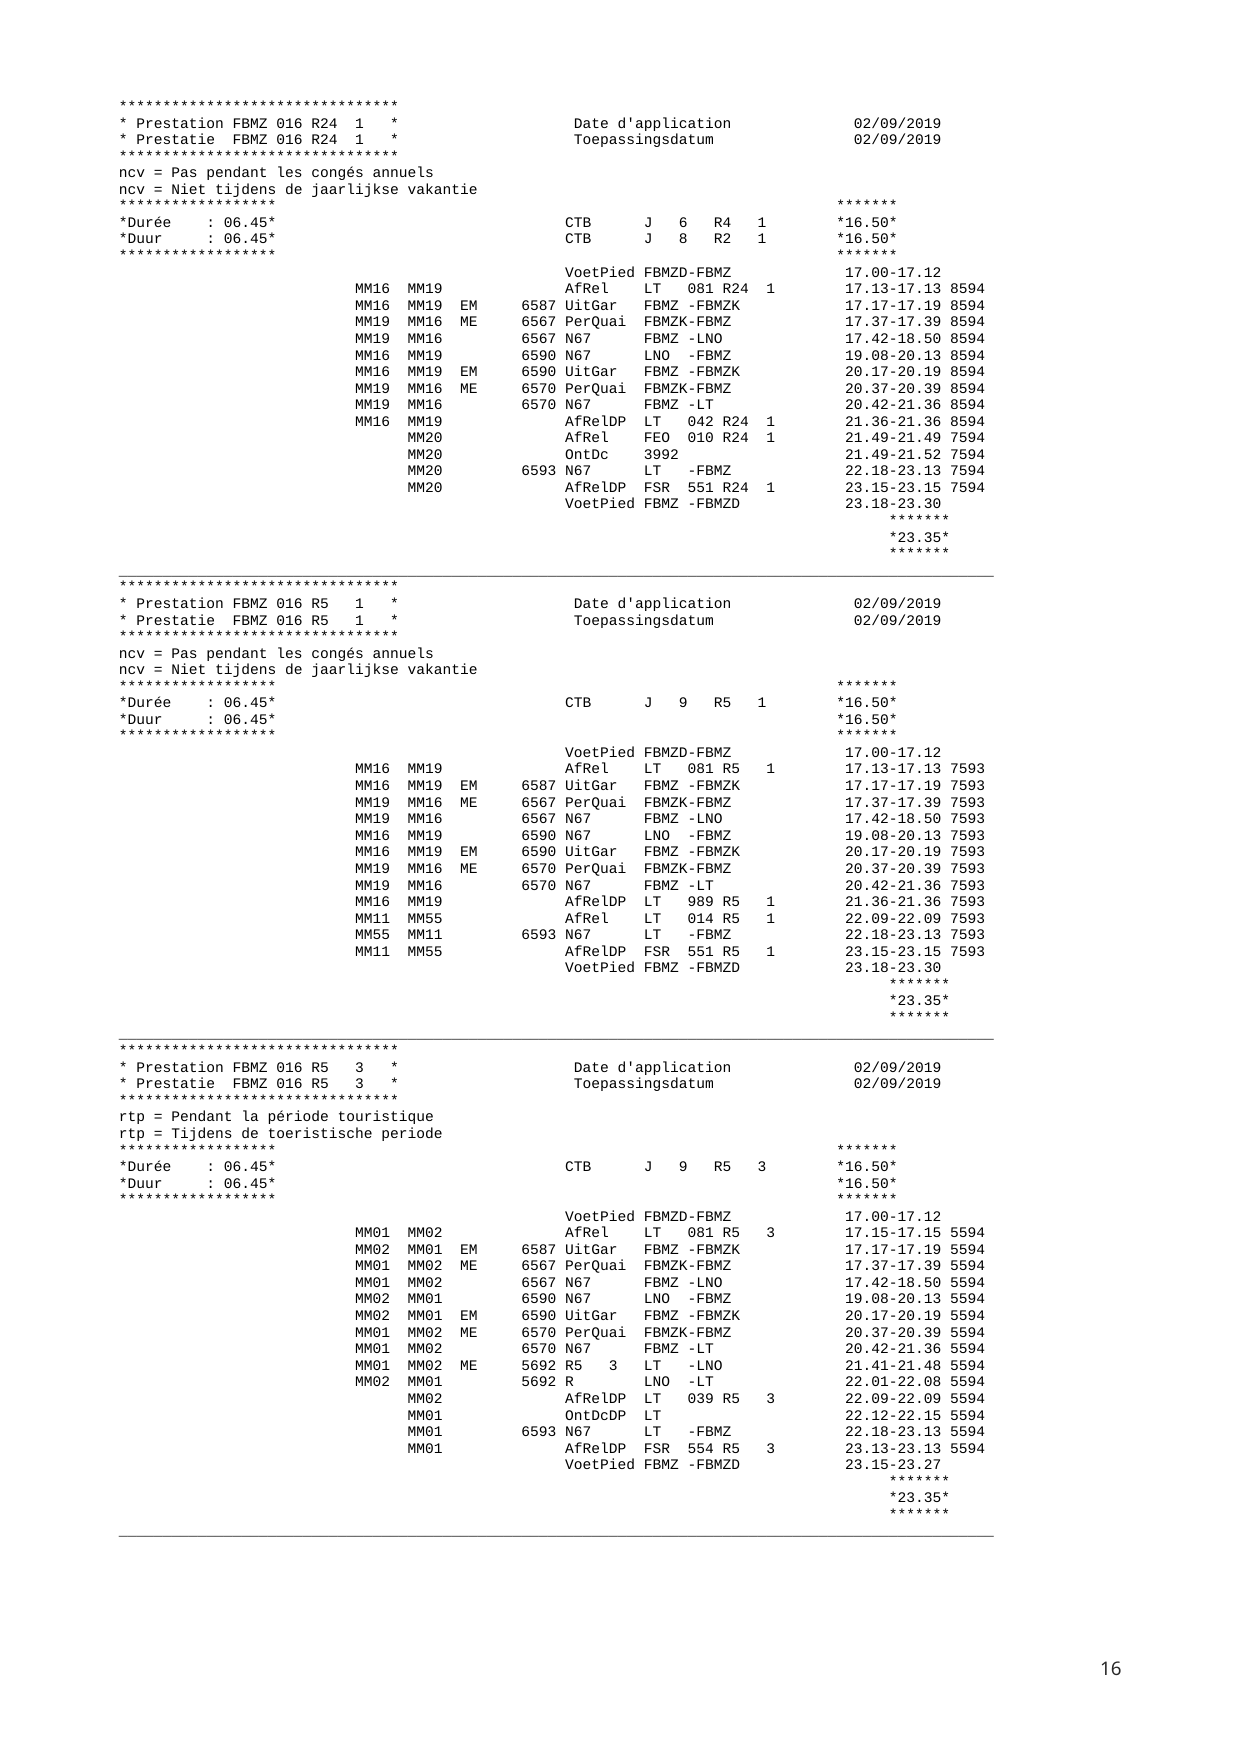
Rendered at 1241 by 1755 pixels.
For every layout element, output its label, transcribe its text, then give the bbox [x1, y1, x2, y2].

text ******************************** * Prestation FBMZ 016 R5 1 * Date d'application 02/09/2019 * Prestatie FBMZ 016 R5 1 * Toepassingsdatum 02/09/2019 ******************************** ncv = Pas pendant les congés annuels ncv = Niet tijdens de jaarlijkse vakantie ****************** ******* *Durée : 06.45* CTB J 9 R5 1 *16.50* *Duur : 06.45* *16.50* ****************** ******* VoetPied FBMZD-FBMZ 17.00-17.12 MM16 MM19 AfRel LT 081 R5 1 17.13-17.13 7593 MM16 MM19 EM 6587 UitGar FBMZ -FBMZK 17.17-17.19 7593 MM19 MM16 ME 6567 PerQuai FBMZK-FBMZ 17.37-17.39 7593 MM19 MM16 6567 N67 FBMZ -LNO 17.42-18.50 7593 MM16 MM19 6590 N67 LNO -FBMZ 19.08-20.13 7593 MM16 MM19 EM 6590 UitGar FBMZ -FBMZK 20.17-20.19 7593 MM19 MM16 ME 6570 PerQuai FBMZK-FBMZ 20.37-20.39 7593 MM19 MM16 6570 N67 FBMZ -LT 20.42-21.36 7593 MM16 MM19 AfRelDP LT 989 R5 1 21.36-21.36 7593 MM11 MM55 AfRel LT 014 R5 1 22.09-22.09 7593 MM55 MM11 6593 N67 LT -FBMZ 22.18-23.13 7593 MM11 MM55 AfRelDP FSR 551 R5 1 23.15-23.15 7593 VoetPied FBMZ -FBMZD 23.18-23.30 ******* *23.35* ******* ____________________________________________________________________________________________________ [119, 579, 1122, 1043]
text ******************************** * Prestation FBMZ 016 R24 1 * Date d'application 02/09/2019 * Prestatie FBMZ 016 R24 1 * Toepassingsdatum 02/09/2019 ******************************** ncv = Pas pendant les congés annuels ncv = Niet tijdens de jaarlijkse vakantie ****************** ******* *Durée : 06.45* CTB J 6 R4 1 *16.50* *Duur : 06.45* CTB J 8 R2 1 *16.50* ****************** ******* VoetPied FBMZD-FBMZ 17.00-17.12 MM16 MM19 AfRel LT 081 R24 1 17.13-17.13 8594 MM16 MM19 EM 6587 UitGar FBMZ -FBMZK 17.17-17.19 8594 MM19 MM16 ME 6567 PerQuai FBMZK-FBMZ 17.37-17.39 8594 MM19 MM16 6567 N67 FBMZ -LNO 17.42-18.50 8594 MM16 MM19 6590 N67 LNO -FBMZ 19.08-20.13 8594 MM16 MM19 EM 6590 UitGar FBMZ -FBMZK 20.17-20.19 8594 MM19 MM16 ME 6570 PerQuai FBMZK-FBMZ 20.37-20.39 8594 MM19 MM16 6570 N67 FBMZ -LT 20.42-21.36 8594 MM16 MM19 AfRelDP LT 042 R24 1 21.36-21.36 8594 MM20 AfRel FEO 010 R24 1 21.49-21.49 7594 MM20 OntDc 3992 21.49-21.52 7594 MM20 6593 N67 LT -FBMZ 22.18-23.13 7594 MM20 AfRelDP FSR 551 R24 1 23.15-23.15 7594 VoetPied FBMZ -FBMZD 23.18-23.30 ******* *23.35* ******* ____________________________________________________________________________________________________ [119, 99, 1122, 579]
text ******************************** * Prestation FBMZ 016 R5 3 * Date d'application 02/09/2019 * Prestatie FBMZ 016 R5 3 * Toepassingsdatum 02/09/2019 ******************************** rtp = Pendant la période touristique rtp = Tijdens de toeristische periode ****************** ******* *Durée : 06.45* CTB J 9 R5 3 *16.50* *Duur : 06.45* *16.50* ****************** ******* VoetPied FBMZD-FBMZ 17.00-17.12 MM01 MM02 AfRel LT 081 R5 3 17.15-17.15 5594 MM02 MM01 EM 6587 UitGar FBMZ -FBMZK 17.17-17.19 5594 MM01 MM02 ME 6567 PerQuai FBMZK-FBMZ 17.37-17.39 5594 MM01 MM02 6567 N67 FBMZ -LNO 17.42-18.50 5594 MM02 MM01 6590 N67 LNO -FBMZ 19.08-20.13 5594 MM02 MM01 EM 6590 UitGar FBMZ -FBMZK 20.17-20.19 5594 MM01 MM02 ME 6570 PerQuai FBMZK-FBMZ 20.37-20.39 5594 MM01 MM02 6570 N67 FBMZ -LT 20.42-21.36 5594 MM01 MM02 ME 5692 R5 3 LT -LNO 21.41-21.48 5594 MM02 MM01 5692 R LNO -LT 22.01-22.08 5594 MM02 AfRelDP LT 039 R5 3 22.09-22.09 5594 MM01 OntDcDP LT 22.12-22.15 5594 MM01 6593 N67 LT -FBMZ 22.18-23.13 5594 MM01 AfRelDP FSR 554 R5 3 23.13-23.13 5594 VoetPied FBMZ -FBMZD 23.15-23.27 ******* *23.35* ******* ____________________________________________________________________________________________________ [119, 1043, 1122, 1540]
